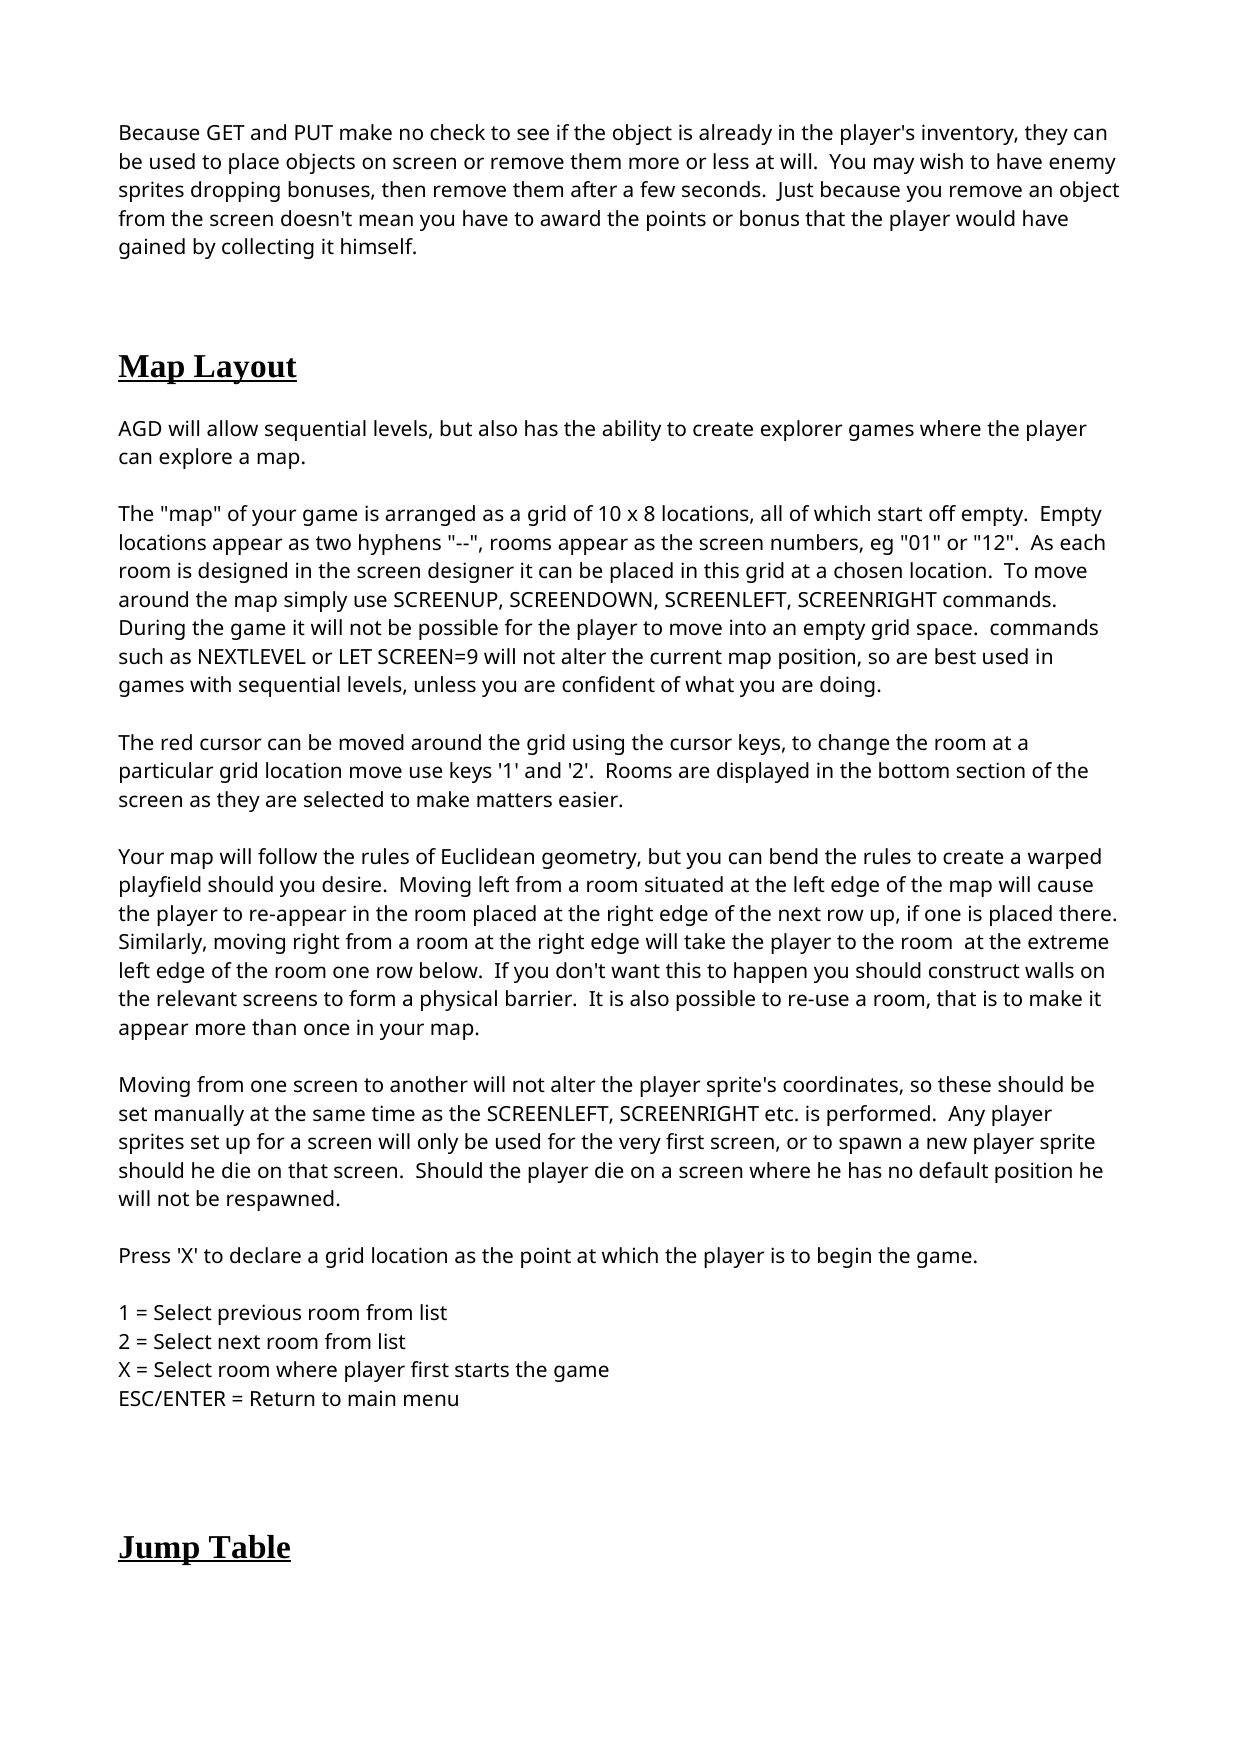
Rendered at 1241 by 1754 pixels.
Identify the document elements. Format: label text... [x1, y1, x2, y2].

text Map Layout [118, 346, 1122, 385]
text 1 = Select previous room from list [118, 1298, 1122, 1327]
text ESC/ENTER = Return to main menu [118, 1384, 1122, 1412]
text Jump Table [118, 1527, 1122, 1565]
text AGD will allow sequential levels, but also has the ability to create explorer games where the player can explore a map. [118, 413, 1122, 471]
text Your map will follow the rules of Euclidean geometry, but you can bend the rules to create a warped playfield should you desire. Moving left from a room situated at the left edge of the map will cause the player to re-appear in the room placed at the right edge of the next row up, if one is placed there. Similarly, moving right from a room at the right edge will take the player to the room at the extreme left edge of the room one row below. If you don't want this to happen you should construct walls on the relevant screens to form a physical barrier. It is also possible to re-use a room, that is to make it appear more than once in your map. [118, 842, 1122, 1041]
text Moving from one screen to another will not alter the player sprite's coordinates, so these should be set manually at the same time as the SCREENLEFT, SCREENRIGHT etc. is performed. Any player sprites set up for a screen will only be used for the very first screen, or to spawn a new player sprite should he die on that screen. Should the player die on a screen where he has no default position he will not be respawned. [118, 1070, 1122, 1213]
text The red cursor can be moved around the grid using the cursor keys, to change the room at a particular grid location move use keys '1' and '2'. Rooms are displayed in the bottom section of the screen as they are selected to make matters easier. [118, 727, 1122, 813]
text Because GET and PUT make no check to see if the object is already in the player's inventory, they can be used to place objects on screen or remove them more or less at will. You may wish to have enemy sprites dropping bonuses, then remove them after a few seconds. Just because you remove an object from the screen doesn't mean you have to award the points or bonus that the player would have gained by collecting it himself. [118, 118, 1122, 261]
text X = Select room where player first starts the game [118, 1355, 1122, 1384]
text The "map" of your game is arranged as a grid of 10 x 8 locations, all of which start off empty. Empty locations appear as two hyphens "--", rooms appear as the screen numbers, eg "01" or "12". As each room is designed in the screen designer it can be placed in this grid at a chosen location. To move around the map simply use SCREENUP, SCREENDOWN, SCREENLEFT, SCREENRIGHT commands. During the game it will not be possible for the player to move into an empty grid space. commands such as NEXTLEVEL or LET SCREEN=9 will not alter the current map position, so are best used in games with sequential levels, unless you are confident of what you are doing. [118, 499, 1122, 699]
text 2 = Select next room from list [118, 1327, 1122, 1355]
text Press 'X' to declare a grid location as the point at which the player is to begin the game. [118, 1241, 1122, 1270]
